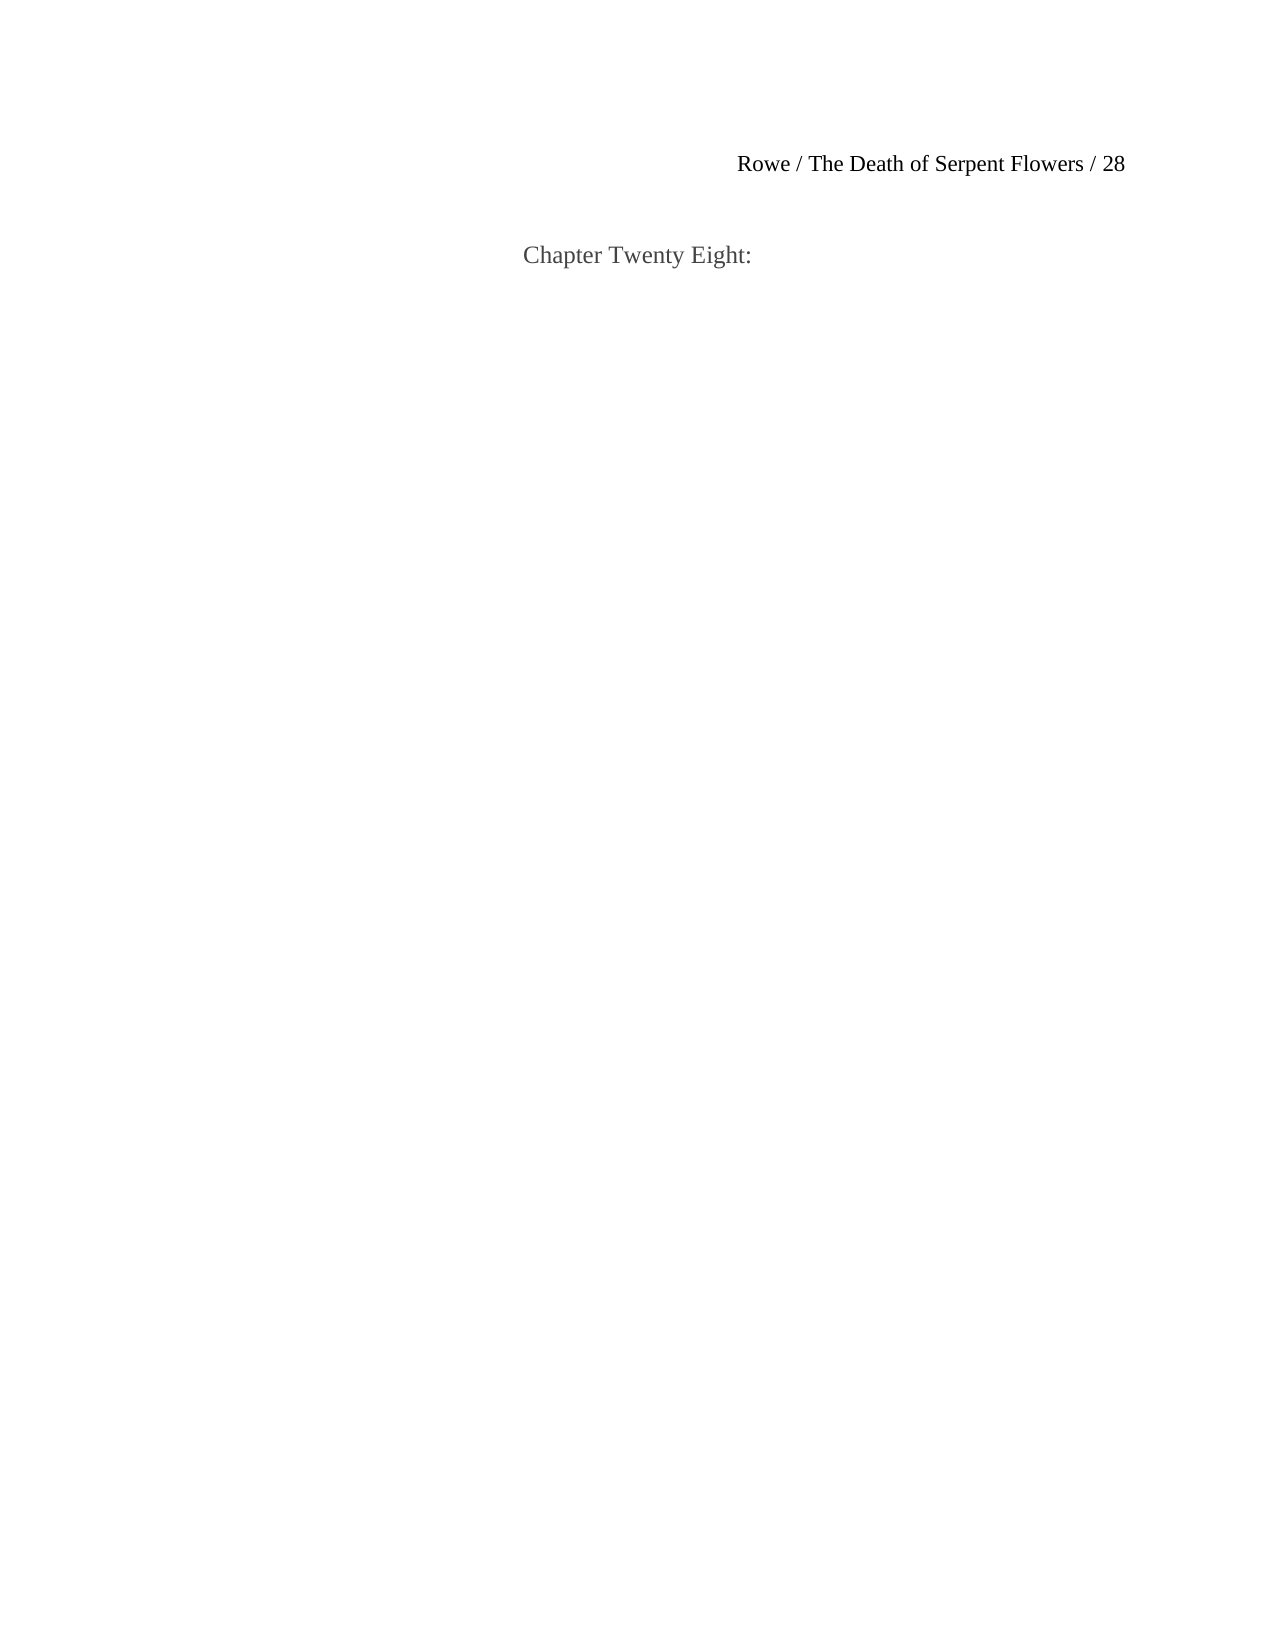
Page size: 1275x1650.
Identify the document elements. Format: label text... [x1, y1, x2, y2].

subtitle Chapter Twenty Eight: [150, 240, 1125, 268]
